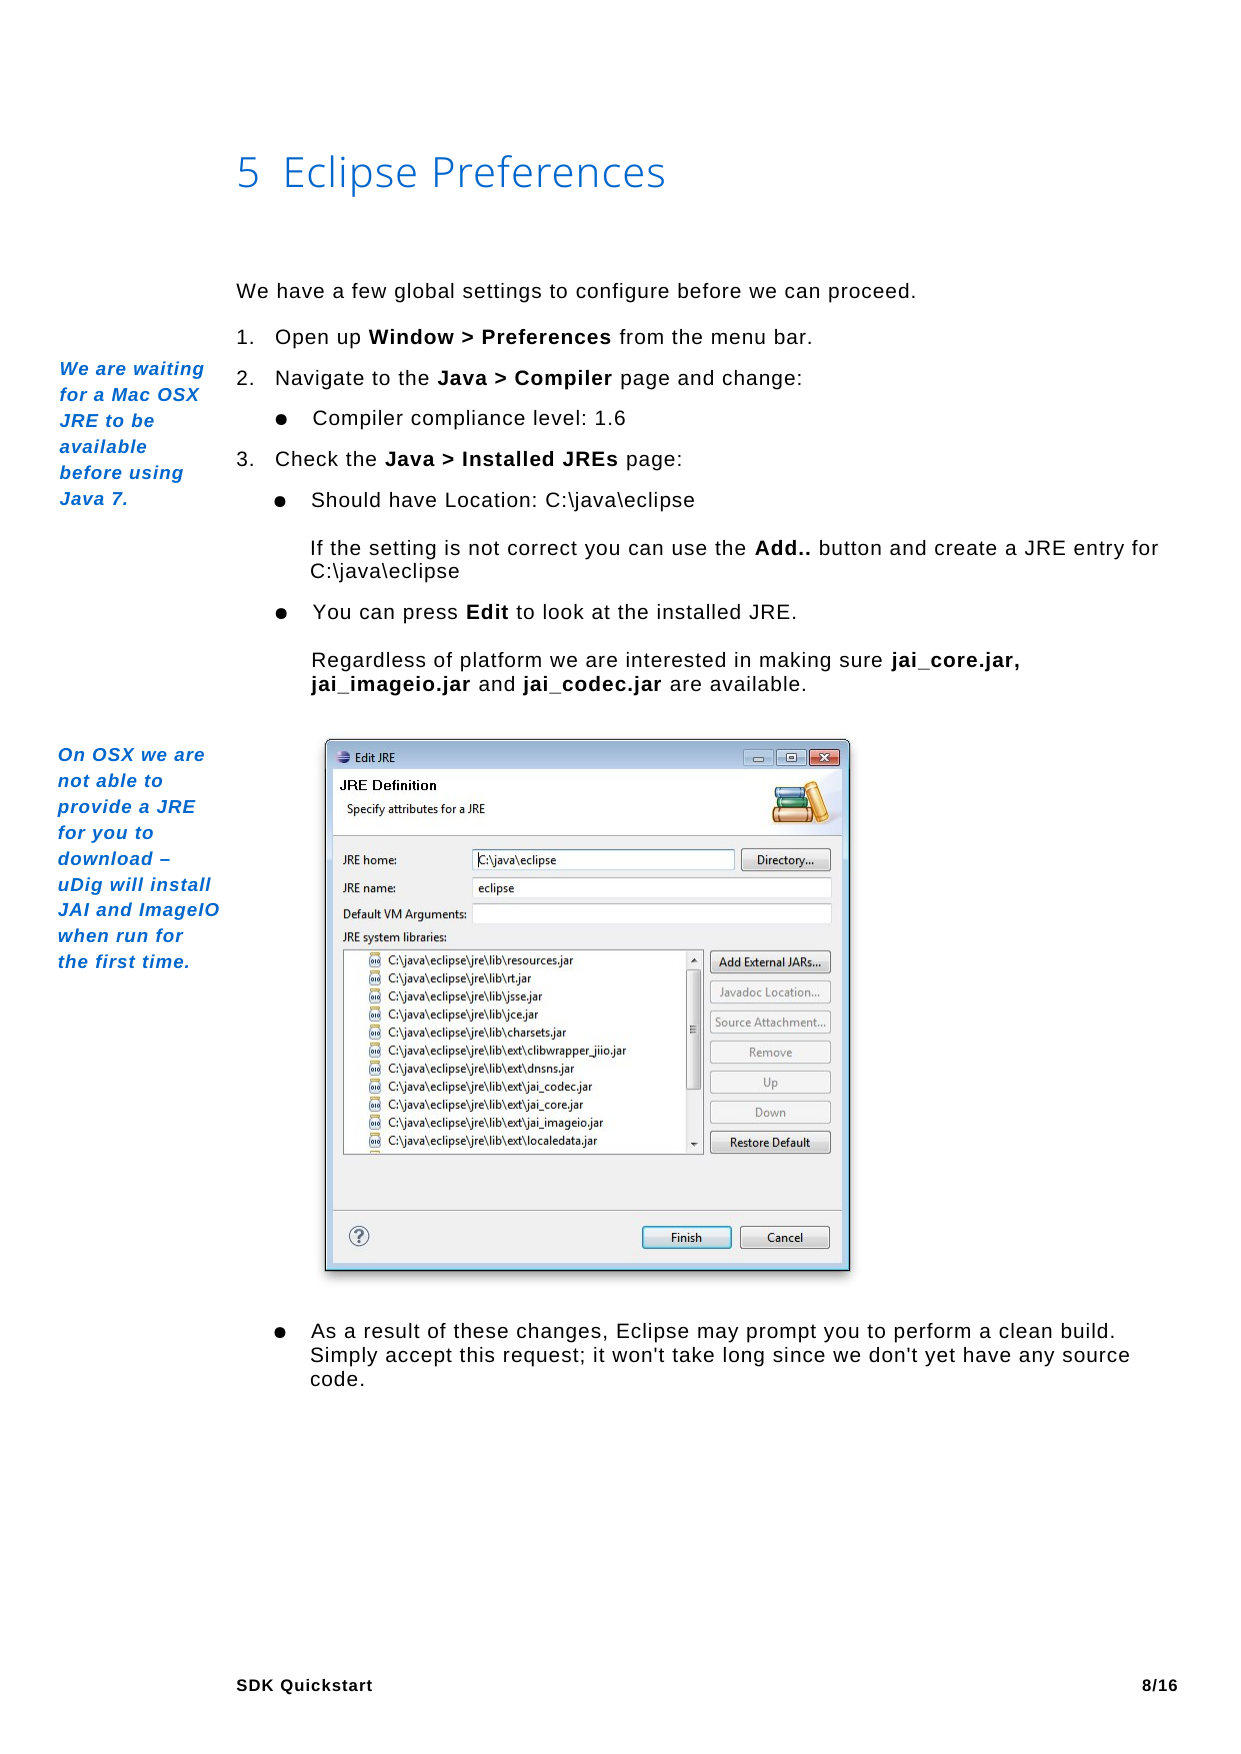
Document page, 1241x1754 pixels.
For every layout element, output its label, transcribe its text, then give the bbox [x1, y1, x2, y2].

list We are waiting for a Mac OSX JRE to be available before using Java 7. [59, 358, 217, 509]
list On OSX we are not able to provide a JRE for you to download – uDig will install JAI and ImageIO when run for the first time. [58, 744, 222, 972]
list Compiler compliance level: 1.6 [274, 406, 1181, 430]
text We have a few global settings to configure before we can proceed. [236, 279, 1181, 303]
picture [311, 731, 864, 1291]
list Should have Location: C:\java\eclipse If the setting is not correct you can use the Add.. button and create a JRE entry for C:\java\eclipse [272, 487, 1181, 583]
list As a result of these changes, Eclipse may prompt you to perform a clean build. Simply accept this request; it won't take long since we don't yet have any source code. [272, 1319, 1181, 1391]
list Check the Java > Installed JREs page: [236, 447, 1181, 471]
subtitle Eclipse Preferences [236, 143, 1181, 200]
list You can press Edit to look at the installed JRE. Regardless of platform we are interested in making sure jai_core.jar, jai_imageio.jar and jai_codec.jar are available. [274, 600, 1181, 1302]
list Open up Window > Preferences from the menu bar. [236, 325, 1181, 349]
list Navigate to the Java > Compiler page and change: [236, 366, 1181, 389]
